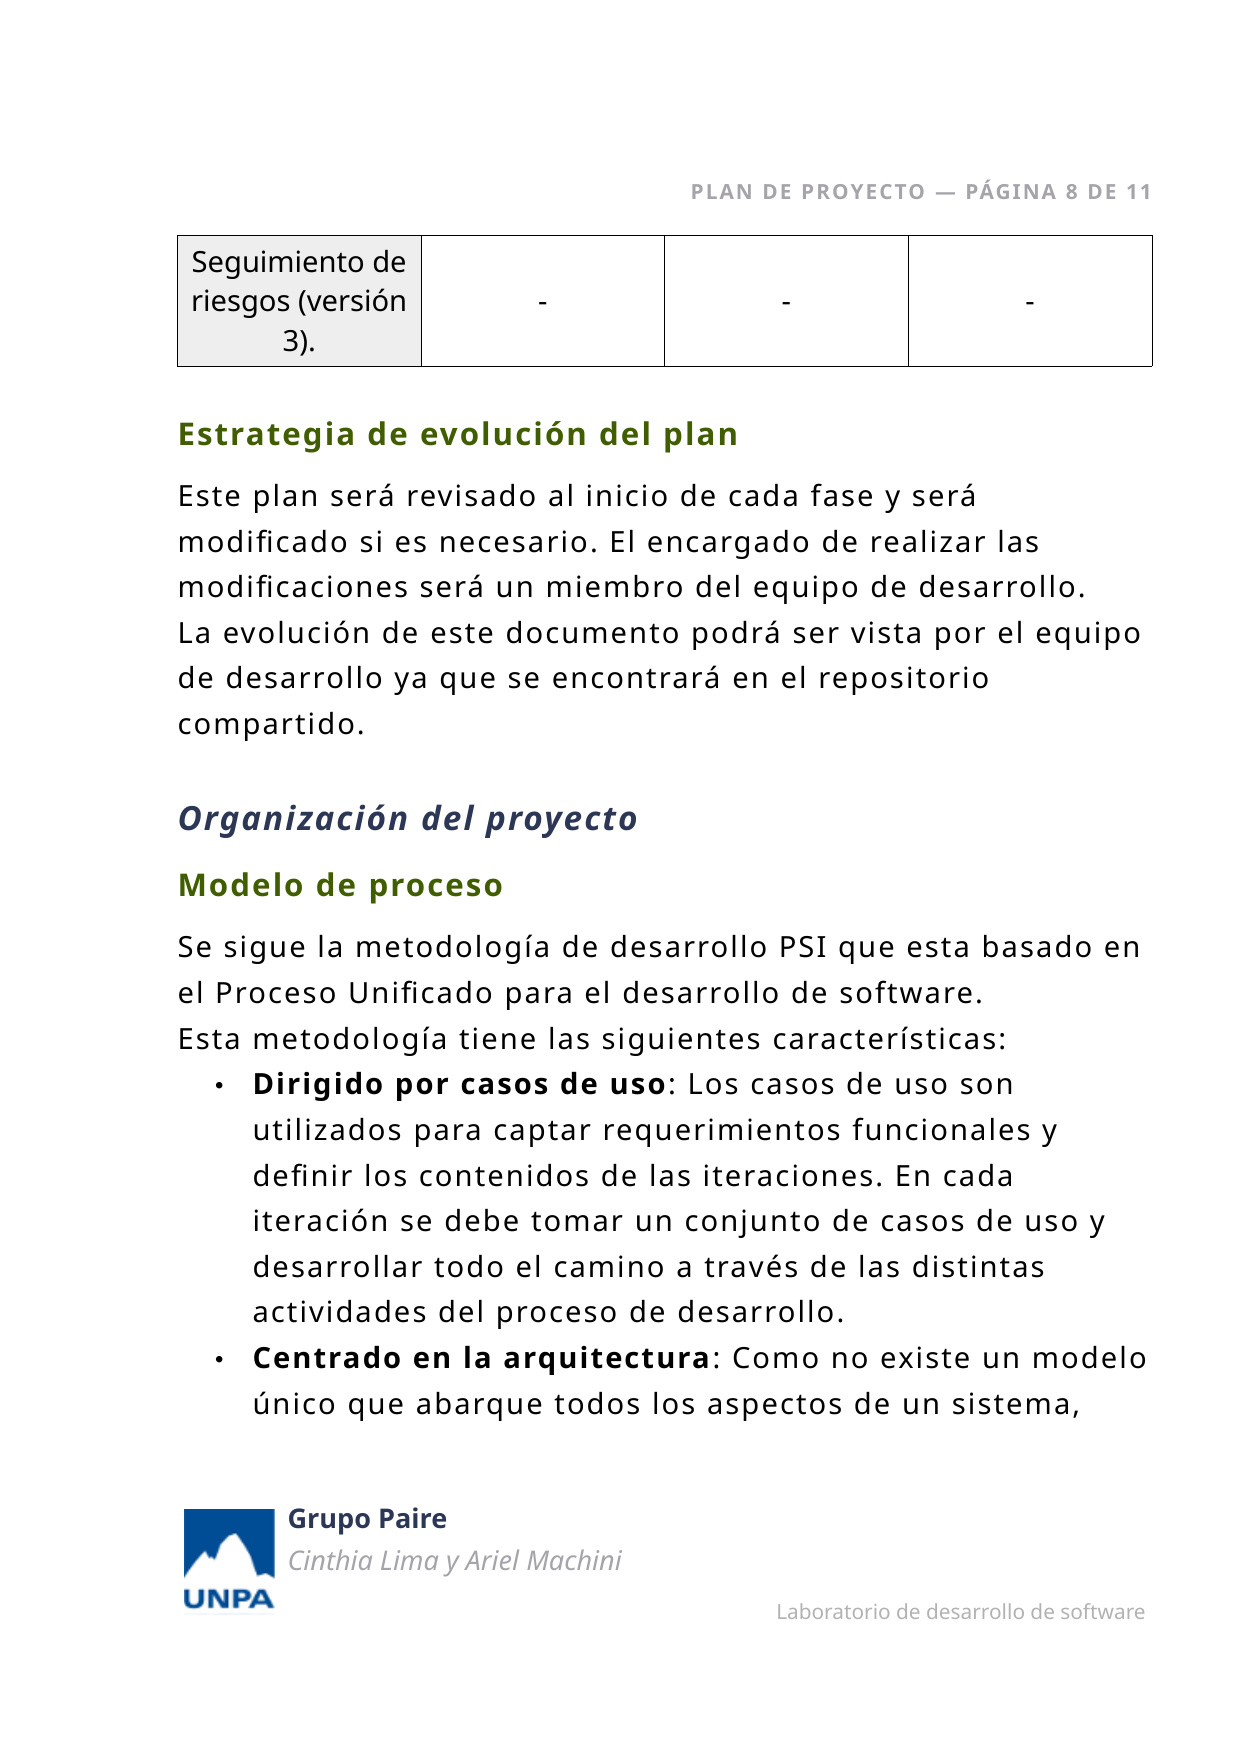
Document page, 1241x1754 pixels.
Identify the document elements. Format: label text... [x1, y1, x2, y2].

list Centrado en la arquitectura: Como no existe un modelo único que abarque todos los aspectos de un sistema, [215, 1337, 1152, 1423]
table_cell - [422, 236, 664, 366]
text Modelo de proceso [177, 863, 1152, 905]
text Este plan será revisado al inicio de cada fase y será modificado si es necesario. El encargado de realizar las modificaciones será un miembro del equipo de desarrollo. [177, 475, 1152, 606]
table_cell - [909, 236, 1152, 366]
text Organización del proyecto [177, 795, 1152, 840]
text Se sigue la metodología de desarrollo PSI que esta basado en el Proceso Unificado para el desarrollo de software. [177, 927, 1152, 1012]
table_cell - [665, 236, 908, 366]
table_cell Seguimiento de riesgos (versión 3). [178, 236, 421, 366]
text Esta metodología tiene las siguientes características: [177, 1018, 1152, 1058]
text La evolución de este documento podrá ser vista por el equipo de desarrollo ya que se encontrará en el repositorio compartido. [177, 612, 1152, 743]
text Estrategia de evolución del plan [177, 411, 1152, 454]
picture [184, 1509, 275, 1615]
list Dirigido por casos de uso: Los casos de uso son utilizados para captar requerimientos funcionales y definir los contenidos de las iteraciones. En cada iteración se debe tomar un conjunto de casos de uso y desarrollar todo el camino a través de las distintas actividades del proceso de desarrollo. [215, 1063, 1152, 1331]
